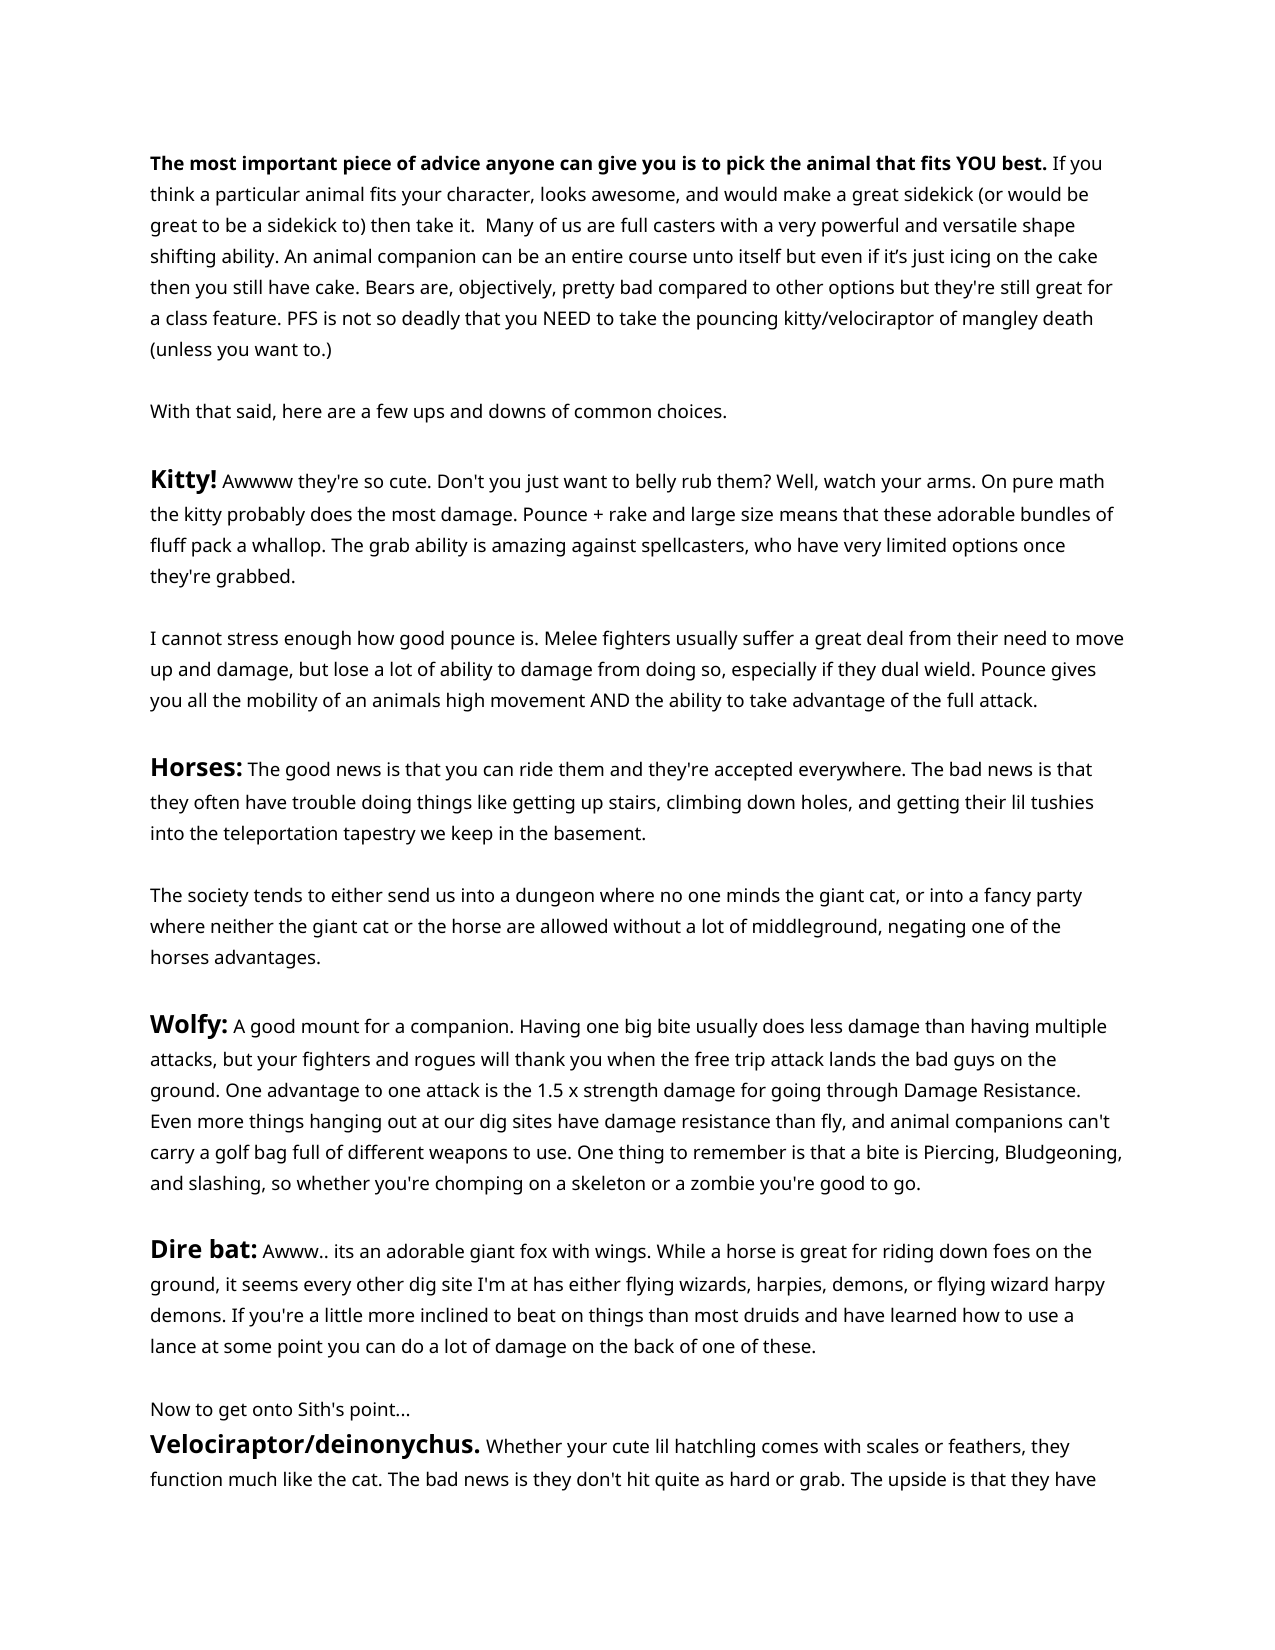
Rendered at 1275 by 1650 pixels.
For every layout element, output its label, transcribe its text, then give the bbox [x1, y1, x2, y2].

text Horses: The good news is that you can ride them and they're accepted everywhere. The bad news is that they often have trouble doing things like getting up stairs, climbing down holes, and getting their lil tushies into the teleportation tapestry we keep in the basement. [150, 749, 1125, 846]
text Velociraptor/deinonychus. Whether your cute lil hatchling comes with scales or feathers, they function much like the cat. The bad news is they don't hit quite as hard or grab. The upside is that they have [150, 1427, 1125, 1492]
text Now to get onto Sith's point... [150, 1396, 1125, 1421]
text The society tends to either send us into a dungeon where no one minds the giant cat, or into a fancy party where neither the giant cat or the horse are allowed without a lot of middleground, negating one of the horses advantages. [150, 882, 1125, 970]
text The most important piece of advice anyone can give you is to pick the animal that fits YOU best. If you think a particular animal fits your character, looks awesome, and would make a great sidekick (or would be great to be a sidekick to) then take it. Many of us are full casters with a very powerful and versatile shape shifting ability. An animal companion can be an entire course unto itself but even if it’s just icing on the cake then you still have cake. Bears are, objectively, pretty bad compared to other options but they're still great for a class feature. PFS is not so deadly that you NEED to take the pouncing kitty/velociraptor of mangley death (unless you want to.) [150, 150, 1125, 362]
text Kitty! Awwww they're so cute. Don't you just want to belly rub them? Well, watch your arms. On pure math the kitty probably does the most damage. Pounce + rake and large size means that these adorable bundles of fluff pack a whallop. The grab ability is amazing against spellcasters, who have very limited options once they're grabbed. [150, 461, 1125, 589]
text Dire bat: Awww.. its an adorable giant fox with wings. While a horse is great for riding down foes on the ground, it seems every other dig site I'm at has either flying wizards, harpies, demons, or flying wizard harpy demons. If you're a little more inclined to beat on things than most druids and have learned how to use a lance at some point you can do a lot of damage on the back of one of these. [150, 1232, 1125, 1359]
text Wolfy: A good mount for a companion. Having one big bite usually does less damage than having multiple attacks, but your fighters and rogues will thank you when the free trip attack lands the bad guys on the ground. One advantage to one attack is the 1.5 x strength damage for going through Damage Resistance. Even more things hanging out at our dig sites have damage resistance than fly, and animal companions can't carry a golf bag full of different weapons to use. One thing to remember is that a bite is Piercing, Bludgeoning, and slashing, so whether you're chomping on a skeleton or a zombie you're good to go. [150, 1006, 1125, 1196]
text With that said, here are a few ups and downs of common choices. [150, 398, 1125, 424]
text I cannot stress enough how good pounce is. Melee fighters usually suffer a great deal from their need to move up and damage, but lose a lot of ability to damage from doing so, especially if they dual wield. Pounce gives you all the mobility of an animals high movement AND the ability to take advantage of the full attack. [150, 625, 1125, 713]
